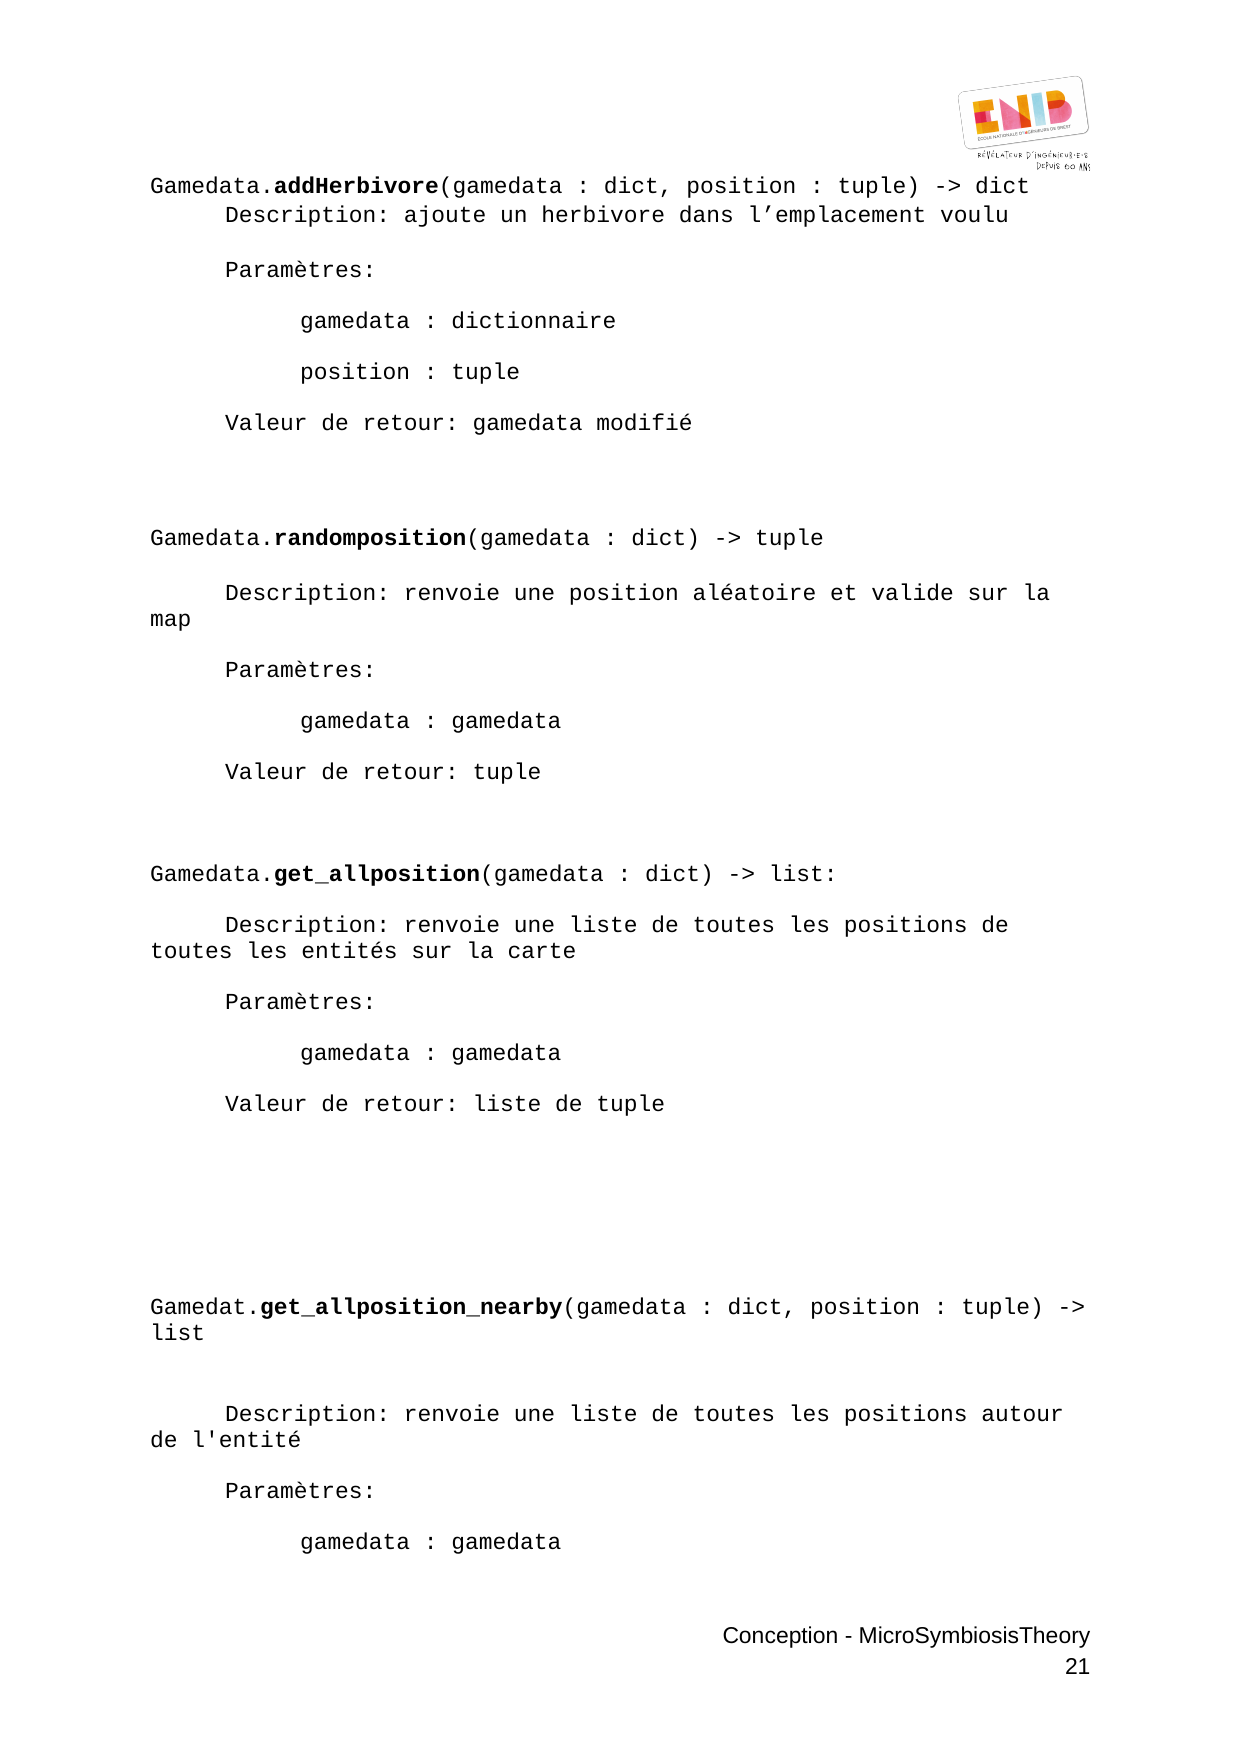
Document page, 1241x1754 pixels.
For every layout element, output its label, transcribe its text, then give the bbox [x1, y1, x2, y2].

text gamedata : gamedata [150, 1041, 1090, 1067]
text Description: renvoie une position aléatoire et valide sur la map [150, 582, 1090, 633]
text gamedata : gamedata [150, 1530, 1090, 1556]
text Gamedat.get_allposition_nearby(gamedata : dict, position : tuple) -> list [150, 1296, 1090, 1347]
text Paramètres: [150, 259, 1090, 284]
text Valeur de retour: gamedata modifié [150, 411, 1090, 437]
text Description: renvoie une liste de toutes les positions autour de l'entité [150, 1402, 1090, 1454]
text Gamedata.randomposition(gamedata : dict) -> tuple [150, 527, 1090, 553]
text Description: ajoute un herbivore dans l’emplacement voulu [150, 204, 1090, 230]
text Description: renvoie une liste de toutes les positions de toutes les entités sur la carte [150, 913, 1090, 965]
text Valeur de retour: tuple [150, 760, 1090, 786]
text Paramètres: [150, 658, 1090, 684]
text gamedata : dictionnaire [150, 309, 1090, 336]
text gamedata : gamedata [150, 709, 1090, 735]
text Valeur de retour: liste de tuple [150, 1092, 1090, 1118]
text position : tuple [150, 361, 1090, 386]
text Paramètres: [150, 1479, 1090, 1505]
picture [956, 75, 1091, 174]
text Gamedata.get_allposition(gamedata : dict) -> list: [150, 862, 1090, 888]
text Paramètres: [150, 990, 1090, 1016]
text Gamedata.addHerbivore(gamedata : dict, position : tuple) -> dict [150, 174, 1090, 200]
